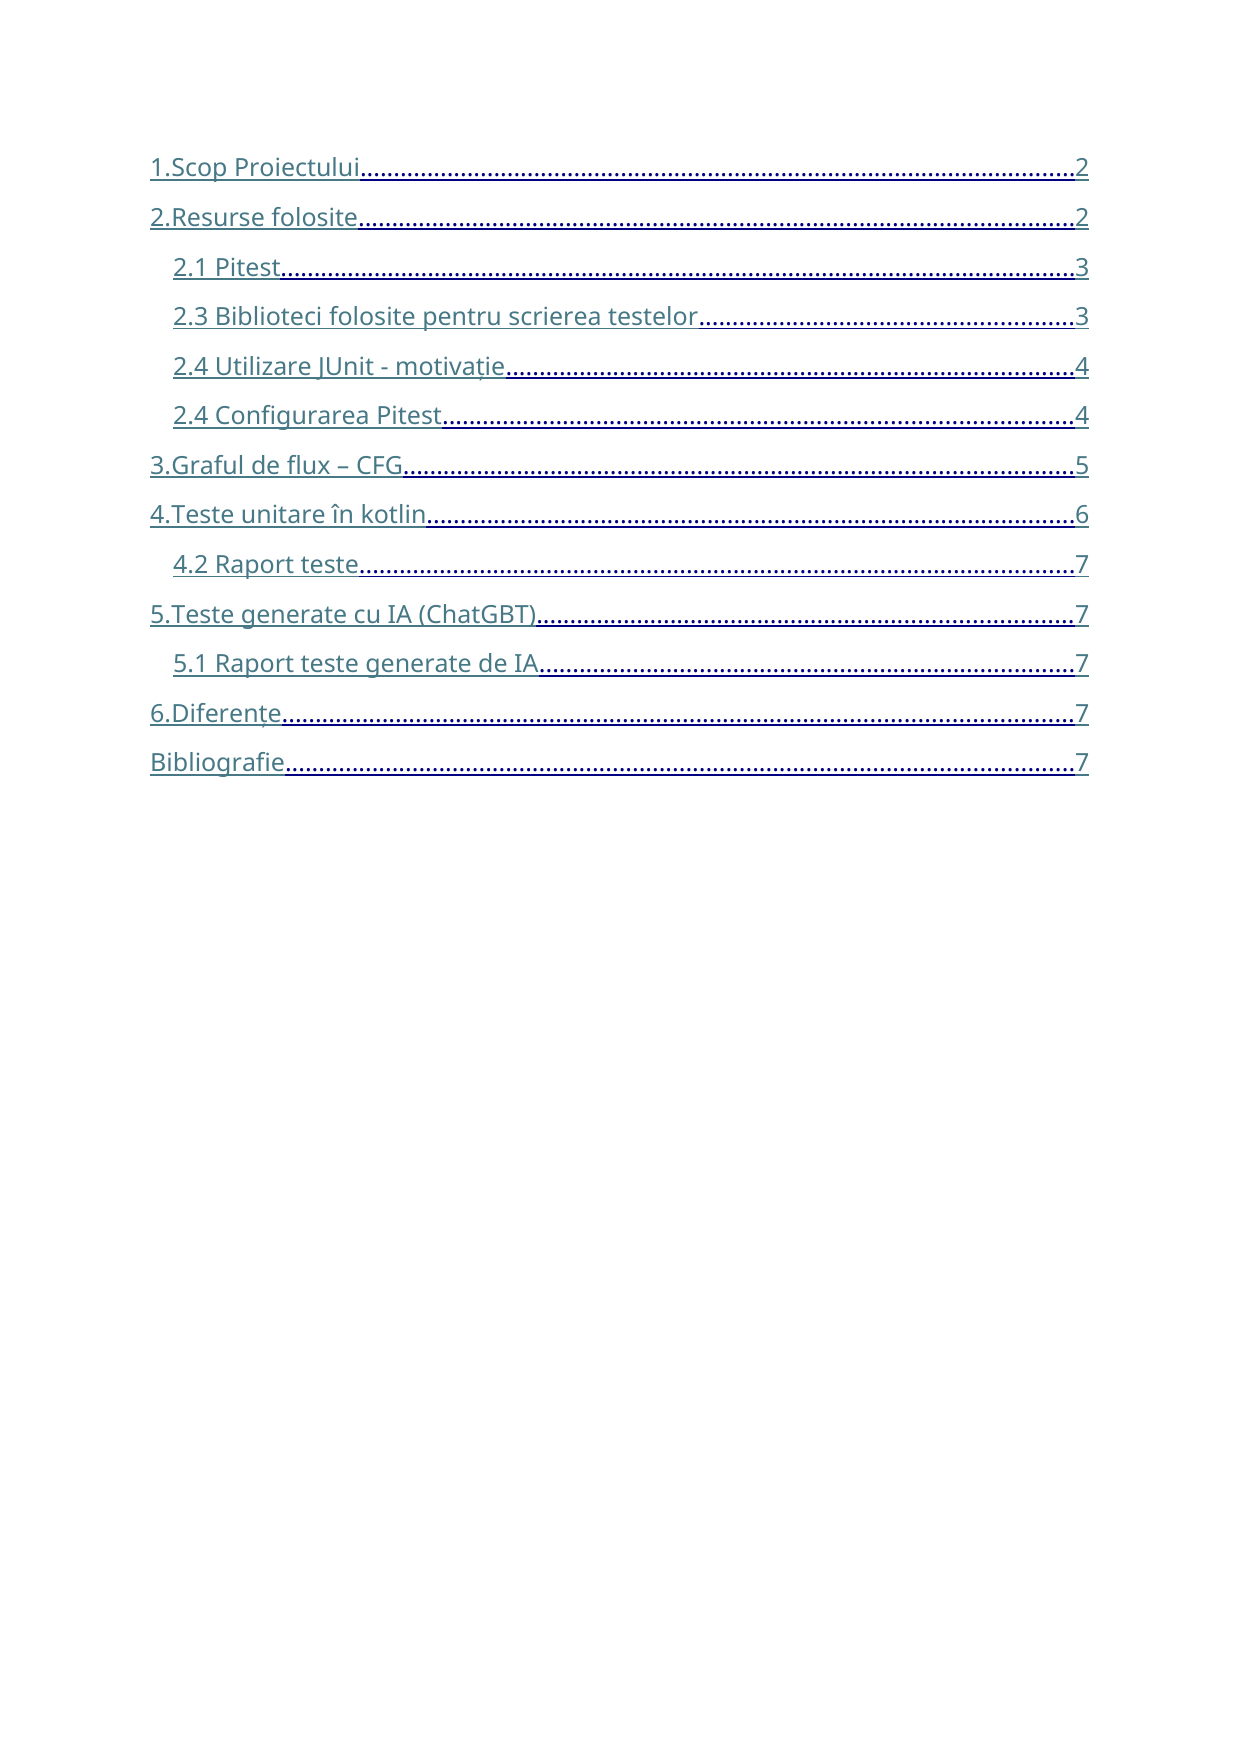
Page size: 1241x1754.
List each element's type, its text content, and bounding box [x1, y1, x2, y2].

text Bibliografie 7 [150, 745, 1090, 779]
text 3. Graful de flux – CFG 5 [150, 447, 1090, 482]
text 6. Diferențe 7 [150, 695, 1090, 729]
text 2.1 Pitest 3 [173, 249, 1090, 283]
text 2.3 Biblioteci folosite pentru scrierea testelor 3 [173, 299, 1090, 333]
text 5.1 Raport teste generate de IA 7 [173, 646, 1090, 680]
text 4.2 Raport teste 7 [173, 547, 1090, 581]
text 5. Teste generate cu IA (ChatGBT) 7 [150, 596, 1090, 630]
text 2.4 Configurarea Pitest 4 [173, 398, 1090, 432]
text 4. Teste unitare în kotlin 6 [150, 497, 1090, 531]
text 1. Scop Proiectului 2 [150, 150, 1090, 184]
text 2. Resurse folosite 2 [150, 199, 1090, 234]
text 2.4 Utilizare JUnit - motivație 4 [173, 348, 1090, 382]
